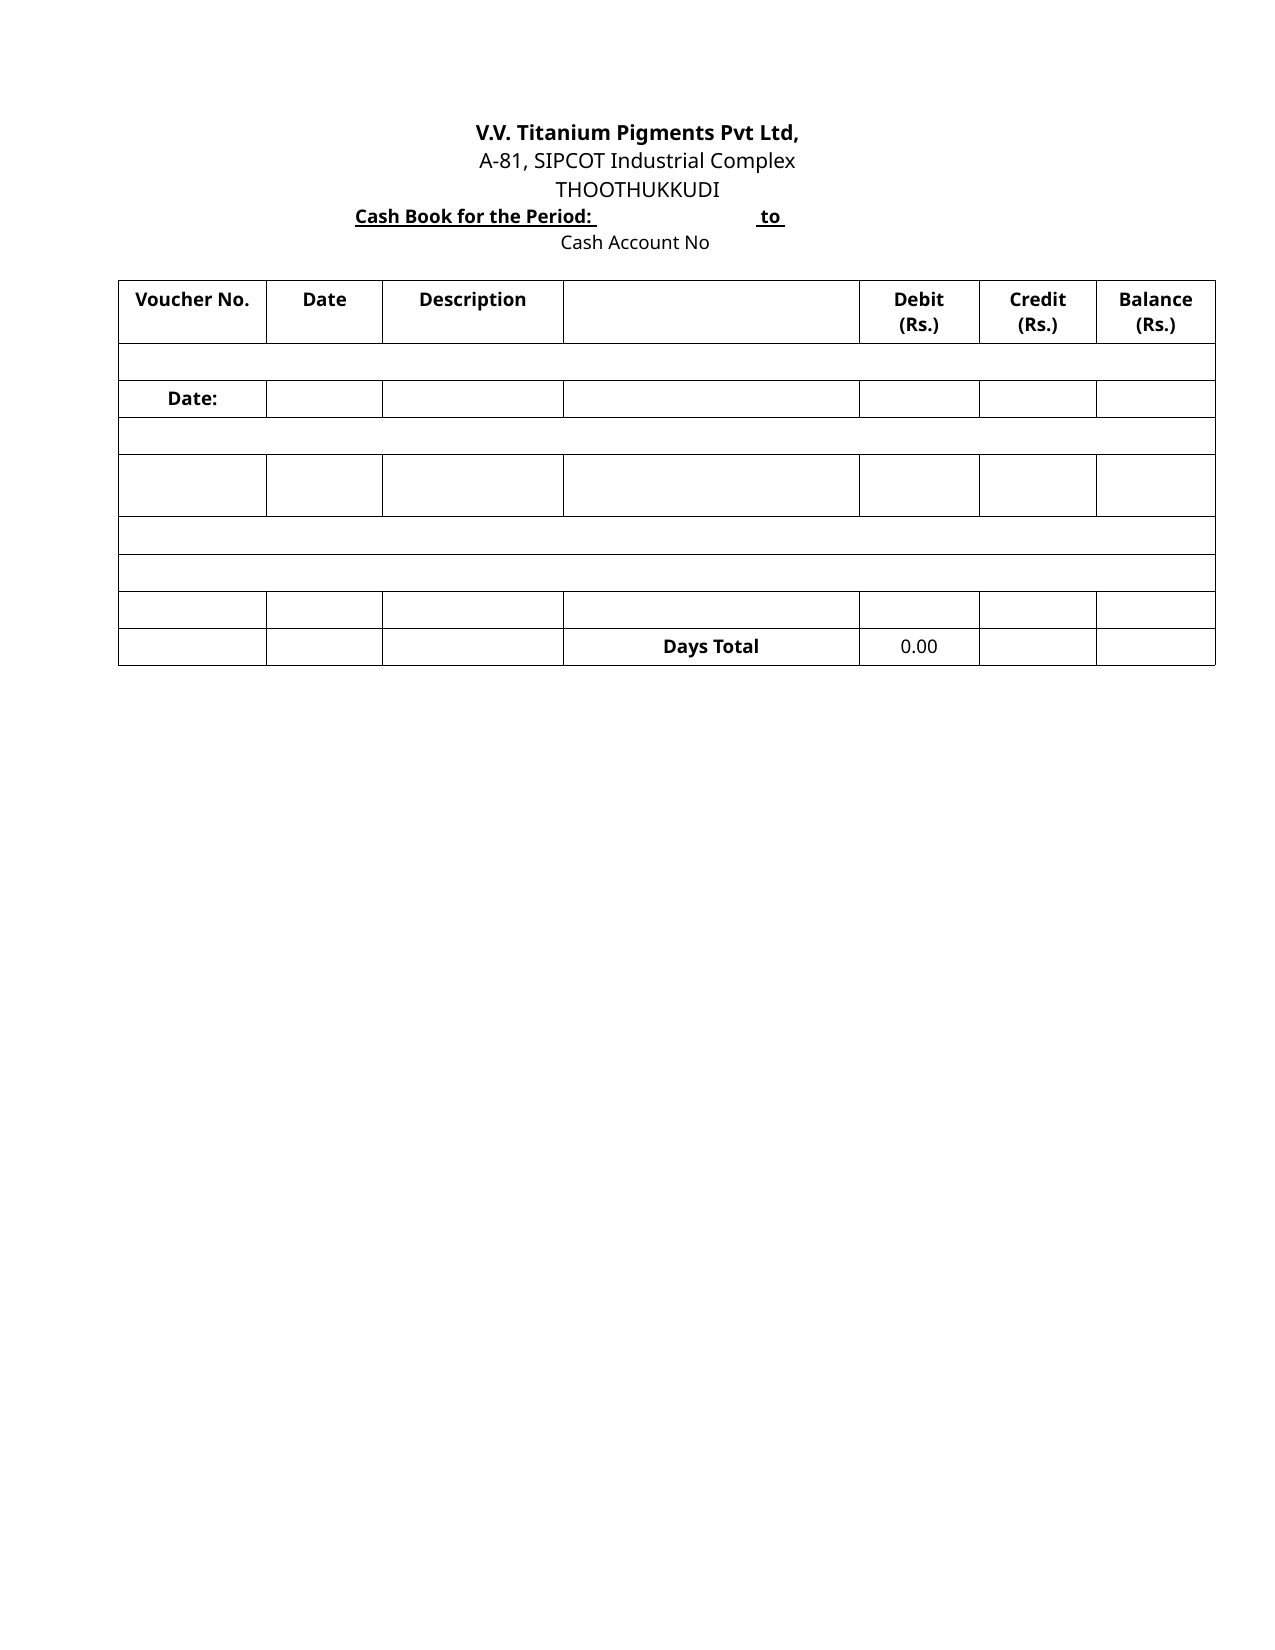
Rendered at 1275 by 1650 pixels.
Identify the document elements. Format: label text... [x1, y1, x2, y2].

table_cell [383, 381, 563, 417]
table_cell [1097, 629, 1215, 665]
table_cell [119, 418, 1215, 454]
table_cell [119, 592, 266, 628]
table_cell <for each="voucher in get_cash()"> [119, 344, 1215, 380]
text Cash Book for the Period: <get_date_from()> to <get_date_to()> [118, 203, 1157, 229]
table_cell [980, 381, 1096, 417]
table_header Credit (Rs.) [980, 281, 1096, 343]
table_cell [1097, 381, 1215, 417]
table_cell [860, 455, 979, 516]
table_header Date [267, 281, 382, 343]
table_cell [383, 592, 563, 628]
table_cell [564, 592, 859, 628]
text V.V. Titanium Pigments Pvt Ltd, [118, 118, 1157, 147]
text THOOTHUKKUDI [118, 175, 1157, 203]
table_cell Date: [119, 381, 266, 417]
table_cell </for> [119, 555, 1215, 591]
table_header Debit (Rs.) [860, 281, 979, 343]
table_cell [119, 629, 266, 665]
table_cell [980, 592, 1096, 628]
table_cell [267, 455, 382, 516]
table_cell [980, 629, 1096, 665]
table_cell [1097, 455, 1215, 516]
table_header Description [383, 281, 563, 343]
table_cell [1097, 592, 1215, 628]
table_cell [564, 455, 859, 516]
table_cell [860, 592, 979, 628]
table_cell [383, 455, 563, 516]
table_header Voucher No. [119, 281, 266, 343]
table_header Balance (Rs.) [1097, 281, 1215, 343]
table_cell [267, 629, 382, 665]
text Cash Account No [118, 229, 1157, 254]
table_cell [980, 455, 1096, 516]
text A-81, SIPCOT Industrial Complex [118, 147, 1157, 175]
table_cell 0.00 [860, 629, 979, 665]
table_cell [267, 381, 382, 417]
table_cell [119, 517, 1215, 553]
table_header [564, 281, 859, 343]
table_cell [119, 455, 266, 516]
table_cell [383, 629, 563, 665]
table_cell [860, 381, 979, 417]
table_cell [267, 592, 382, 628]
table_cell [564, 381, 859, 417]
table_cell Days Total [564, 629, 859, 665]
